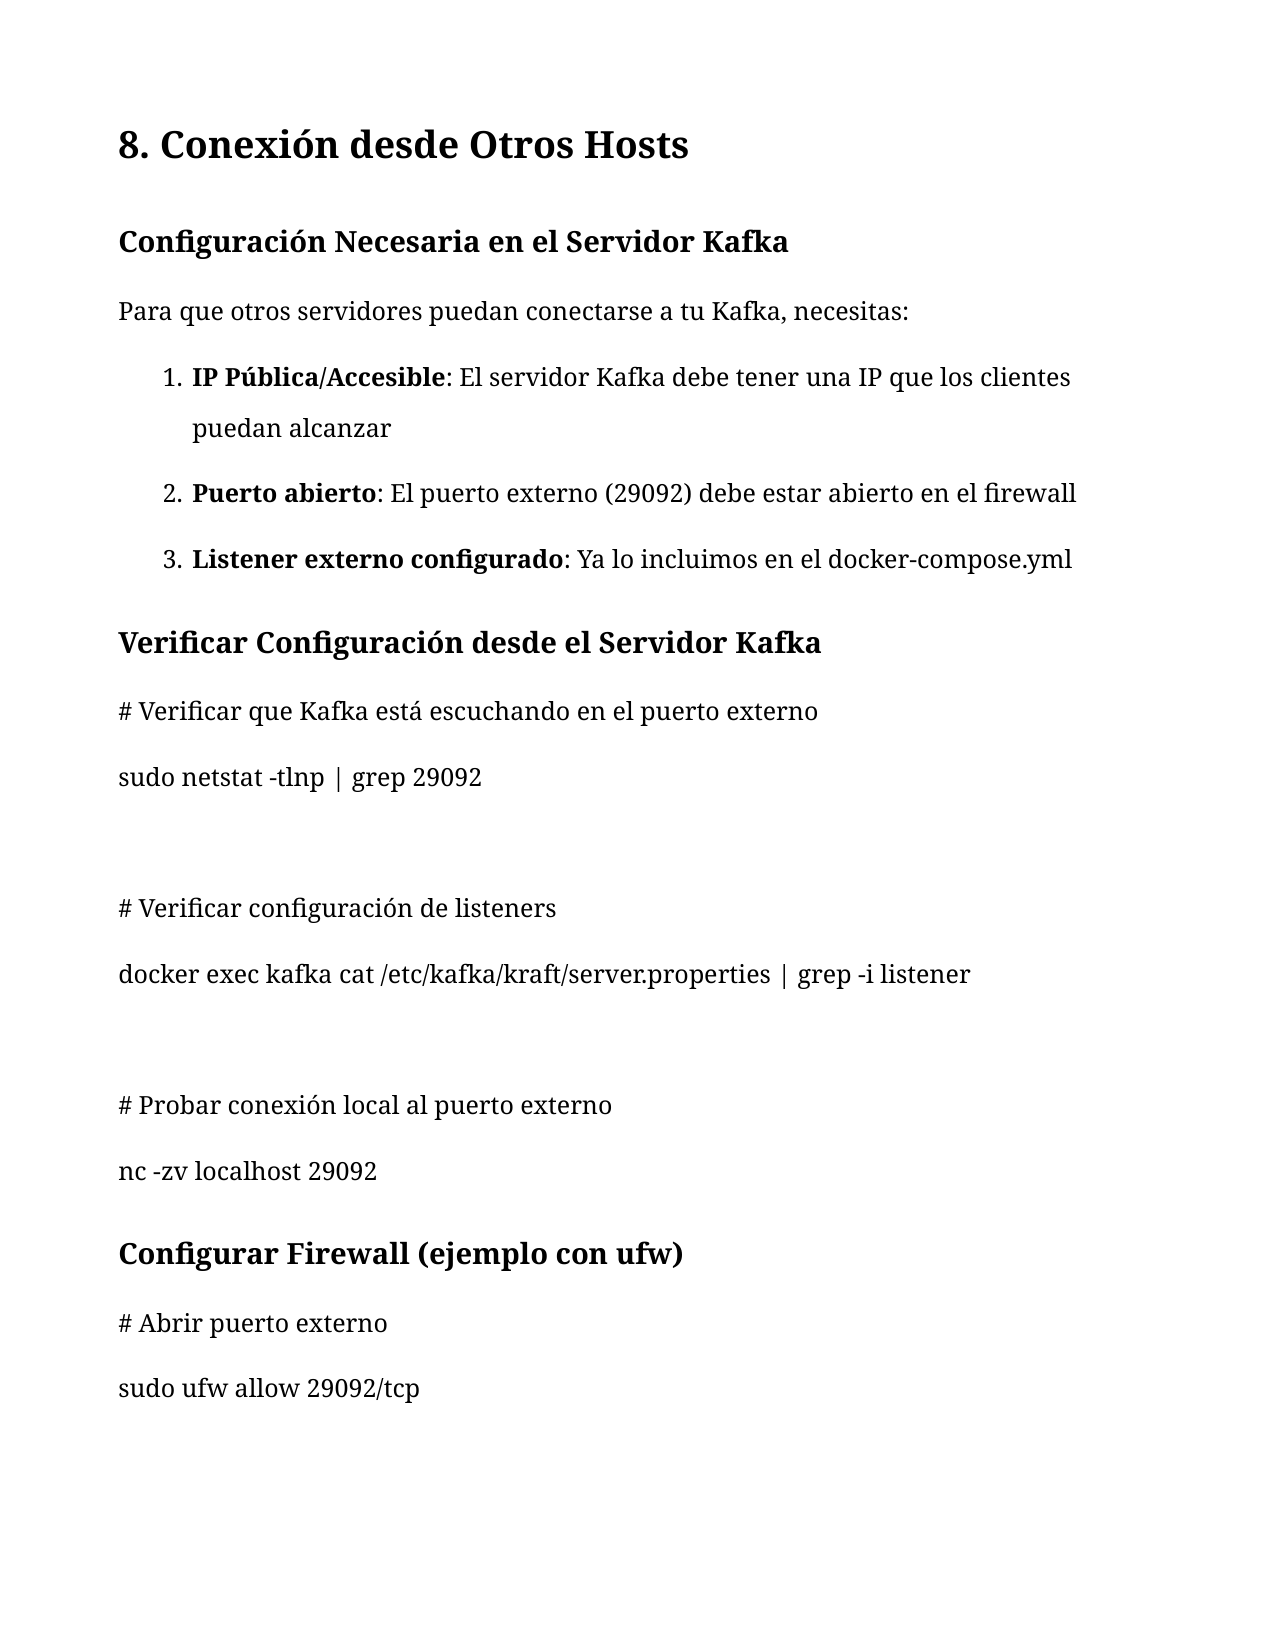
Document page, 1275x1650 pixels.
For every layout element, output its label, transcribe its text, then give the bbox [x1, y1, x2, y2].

text sudo netstat -tlnp | grep 29092 [118, 759, 1157, 793]
text # Abrir puerto externo [118, 1305, 1157, 1339]
text # Verificar que Kafka está escuchando en el puerto externo [118, 694, 1157, 728]
text Para que otros servidores puedan conectarse a tu Kafka, necesitas: [118, 294, 1157, 328]
text nc -zv localhost 29092 [118, 1153, 1157, 1187]
list Puerto abierto: El puerto externo (29092) debe estar abierto en el firewall [162, 476, 1157, 510]
subtitle Configurar Firewall (ejemplo con ufw) [118, 1233, 1157, 1273]
subtitle Configuración Necesaria en el Servidor Kafka [118, 222, 1157, 261]
list Listener externo configurado: Ya lo incluimos en el docker-compose.yml [162, 542, 1157, 576]
text # Verificar configuración de listeners [118, 891, 1157, 925]
text docker exec kafka cat /etc/kafka/kraft/server.properties | grep -i listener [118, 956, 1157, 990]
text # Probar conexión local al puerto externo [118, 1088, 1157, 1122]
subtitle Verificar Configuración desde el Servidor Kafka [118, 622, 1157, 662]
subtitle 8. Conexión desde Otros Hosts [118, 118, 1157, 169]
list IP Pública/Accesible: El servidor Kafka debe tener una IP que los clientes puedan alcanzar [162, 359, 1157, 444]
text sudo ufw allow 29092/tcp [118, 1371, 1157, 1405]
